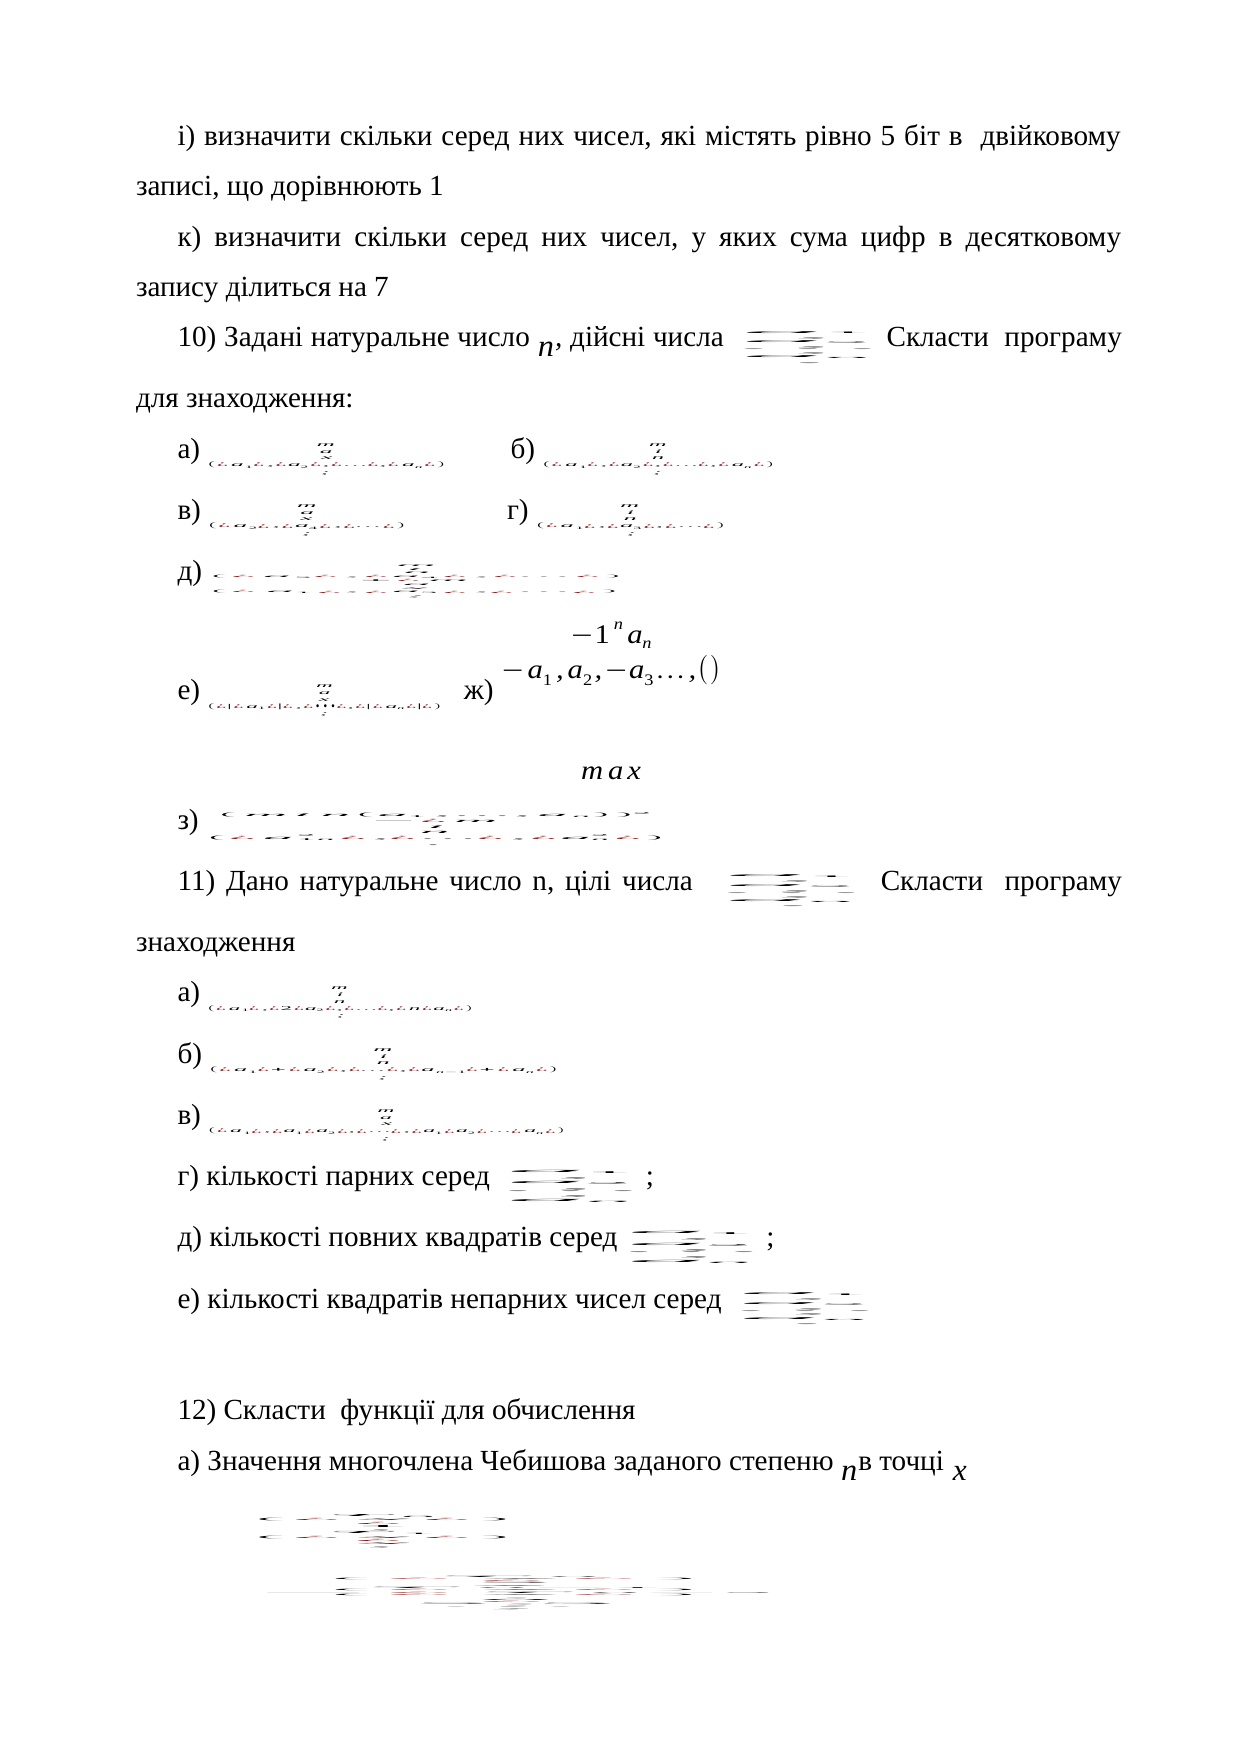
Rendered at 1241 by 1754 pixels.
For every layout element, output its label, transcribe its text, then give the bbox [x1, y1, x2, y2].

text а) б) [136, 431, 1122, 475]
text в) г) [136, 492, 1122, 537]
text а) Значення многочлена Чебишова заданого степеню в точці [136, 1443, 1122, 1487]
text а) [136, 974, 1122, 1019]
text е) ж) [136, 615, 1122, 785]
text г) кількості парних серед ; [136, 1158, 1122, 1203]
text д) кількості повних квадратів серед; [136, 1219, 1122, 1264]
text і) визначити скільки серед них чисел, які містять рівно 5 біт в двійковому записі, що дорівнюють 1 [136, 118, 1122, 202]
text в) [136, 1097, 1122, 1142]
text з) [136, 802, 1122, 846]
text к) визначити скільки серед них чисел, у яких сума цифр в десятковому запису ділиться на 7 [136, 219, 1122, 303]
text д) [136, 553, 1122, 598]
text 11) Дано натуральне число n, цілі числа Скласти програму знаходження [136, 863, 1122, 958]
text 10) Задані натуральне число , дійсні числа Скласти програму для знаходження: [136, 319, 1122, 414]
text 12) Скласти функції для обчислення [136, 1392, 1122, 1426]
text е) кількості квадратів непарних чисел серед [136, 1281, 1122, 1325]
text б) [136, 1036, 1122, 1080]
